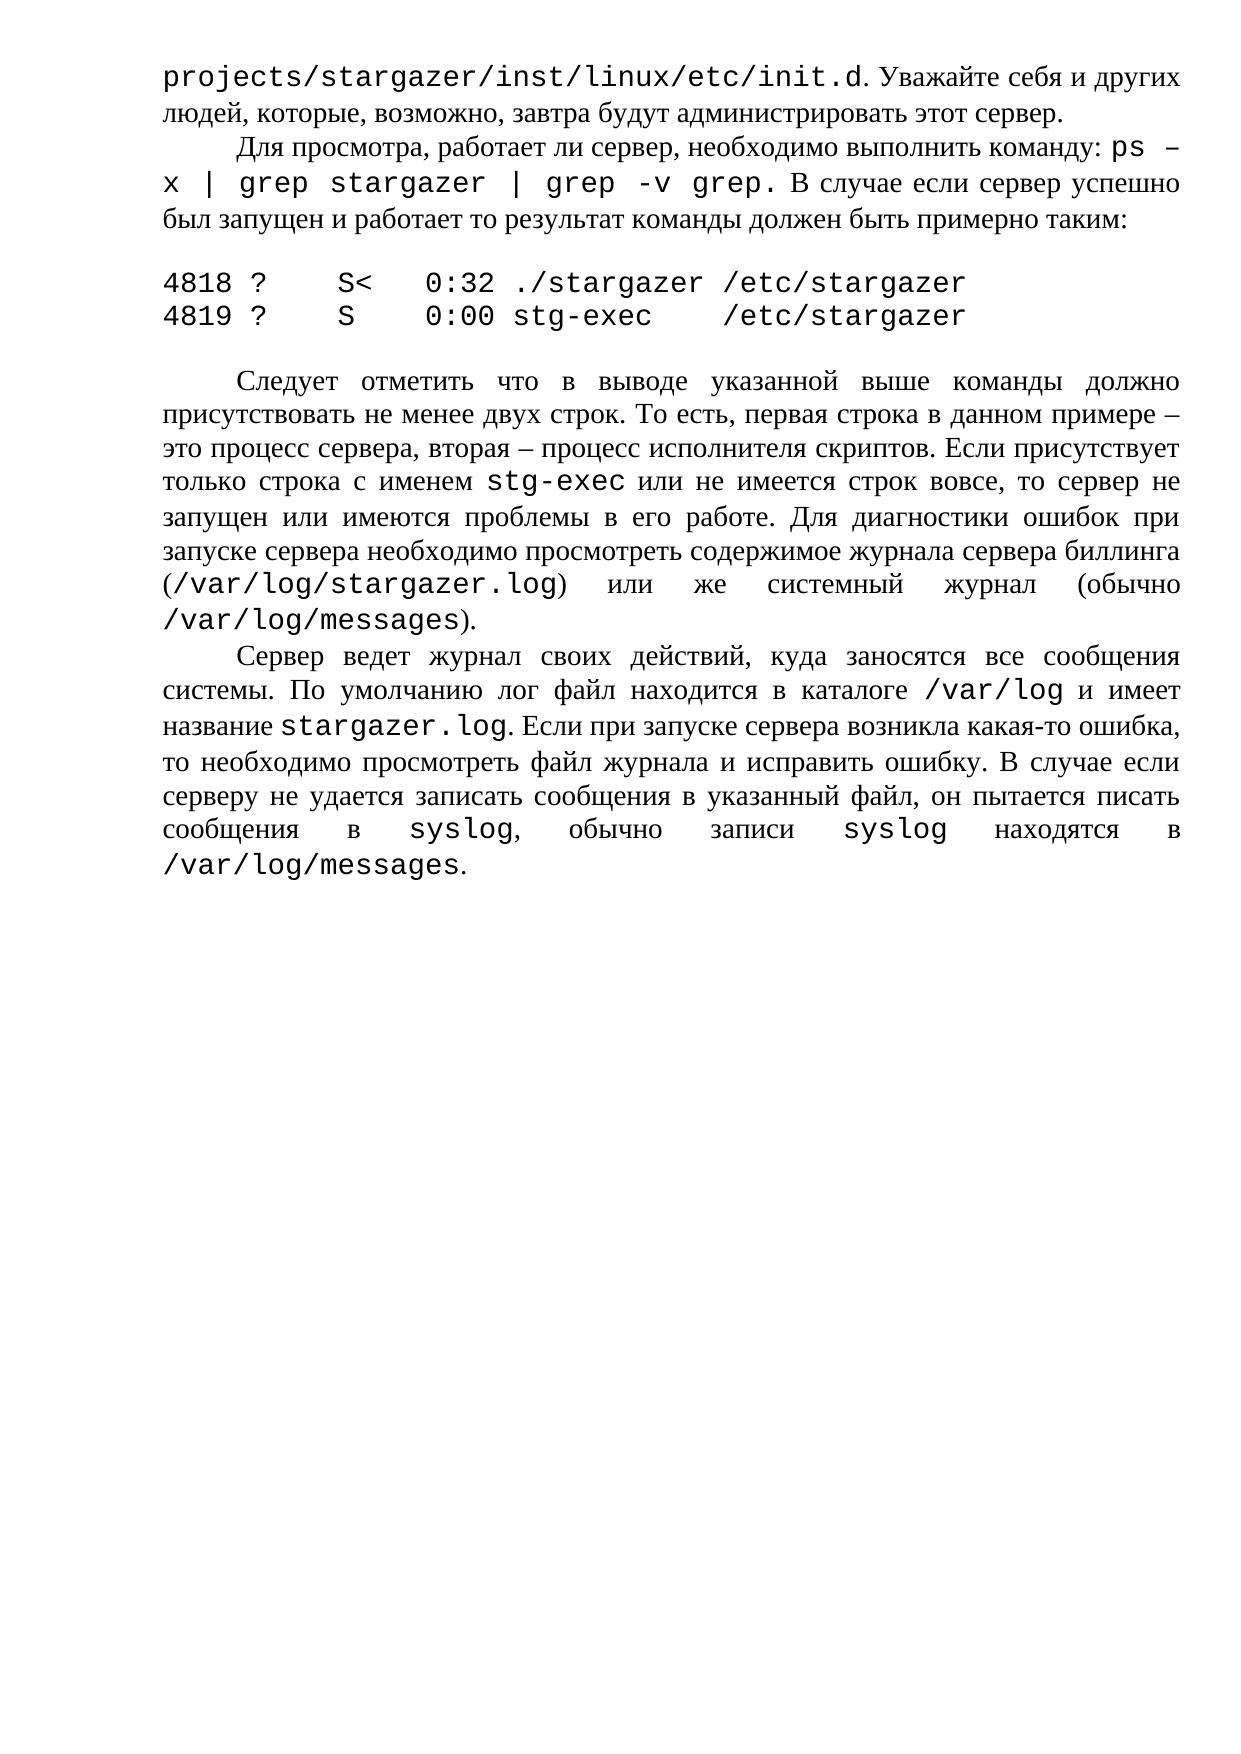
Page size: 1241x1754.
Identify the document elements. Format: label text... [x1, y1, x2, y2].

text Следует отметить что в выводе указанной выше команды должно присутствовать не менее двух строк. То есть, первая строка в данном примере – это процесс сервера, вторая – процесс исполнителя скриптов. Если присутствует только строка с именем stg-exec или не имеется строк вовсе, то сервер не запущен или имеются проблемы в его работе. Для диагностики ошибок при запуске сервера необходимо просмотреть содержимое журнала сервера биллинга (/var/log/stargazer.log) или же системный журнал (обычно /var/log/messages). [162, 363, 1181, 638]
text Сервер ведет журнал своих действий, куда заносятся все сообщения системы. По умолчанию лог файл находится в каталоге /var/log и имеет название stargazer.log. Если при запуске сервера возникла какая-то ошибка, то необходимо просмотреть файл журнала и исправить ошибку. В случае если серверу не удается записать сообщения в указанный файл, он пытается писать сообщения в syslog, обычно записи syslog находятся в /var/log/messages. [162, 638, 1181, 883]
text 4818 ? S< 0:32 ./stargazer /etc/stargazer [162, 268, 1181, 301]
text Для просмотра, работает ли сервер, необходимо выполнить команду: ps –x | grep stargazer | grep -v grep. В случае если сервер успешно был запущен и работает то результат команды должен быть примерно таким: [162, 129, 1181, 234]
text projects/stargazer/inst/linux/etc/init.d. Уважайте себя и других людей, которые, возможно, завтра будут администрировать этот сервер. [162, 59, 1181, 129]
text 4819 ? S 0:00 stg-exec /etc/stargazer [162, 301, 1181, 334]
